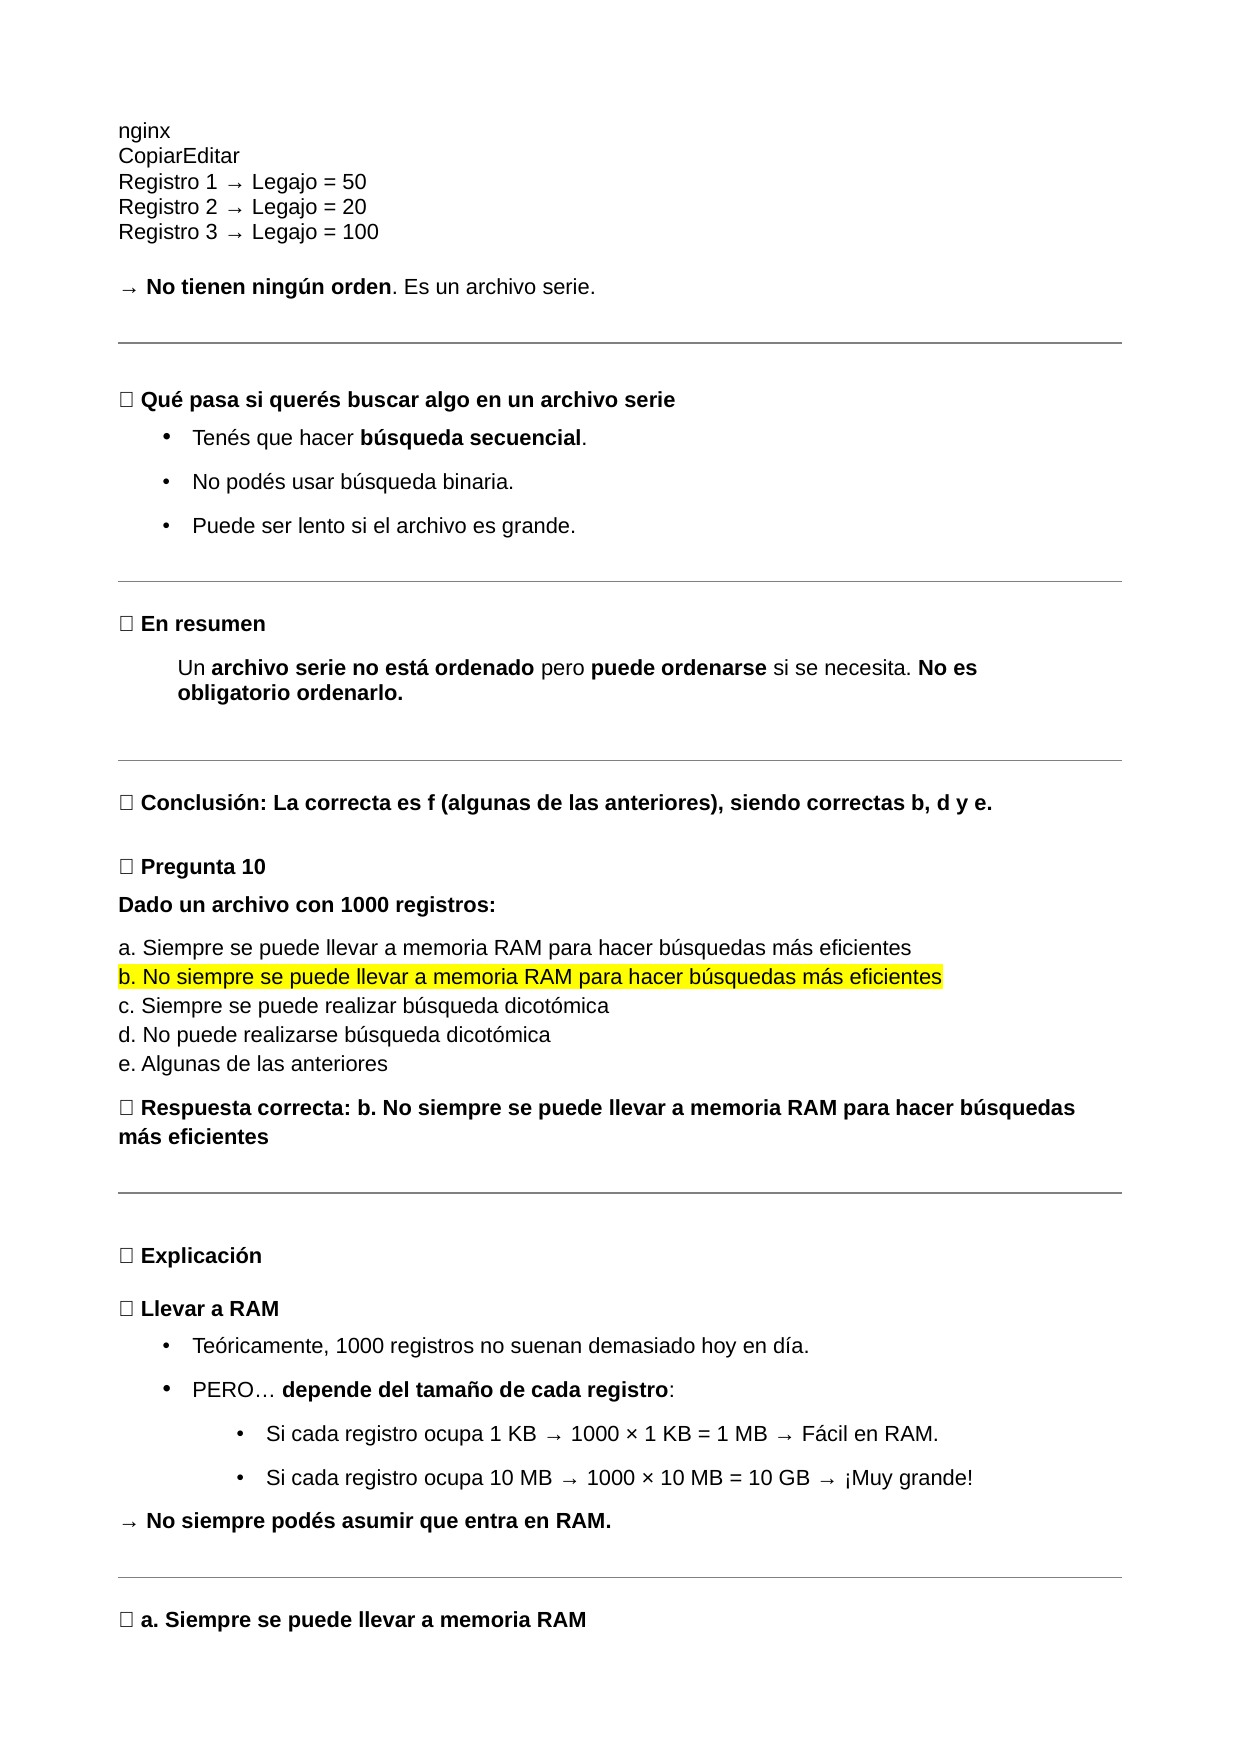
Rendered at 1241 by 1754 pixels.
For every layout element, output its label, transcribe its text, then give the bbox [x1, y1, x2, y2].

subtitle ✅ Explicación [118, 1243, 1122, 1268]
text Dado un archivo con 1000 registros: [118, 892, 1122, 917]
text CopiarEditar [118, 143, 1122, 168]
text a. Siempre se puede llevar a memoria RAM para hacer búsquedas más eficientes b. No siempre se puede llevar a memoria RAM para hacer búsquedas más eficientes c. Siempre se puede realizar búsqueda dicotómica d. No puede realizarse búsqueda dicotómica e. Algunas de las anteriores [118, 935, 1122, 1076]
list No podés usar búsqueda binaria. [162, 469, 1122, 494]
text Registro 1 → Legajo = 50 [118, 168, 1122, 194]
text nginx [118, 118, 1122, 143]
text Registro 2 → Legajo = 20 [118, 194, 1122, 219]
list Tenés que hacer búsqueda secuencial. [162, 424, 1122, 451]
list Puede ser lento si el archivo es grande. [162, 512, 1122, 538]
list Teóricamente, 1000 registros no suenan demasiado hoy en día. [162, 1333, 1122, 1358]
subtitle 🎯 Qué pasa si querés buscar algo en un archivo serie [118, 387, 1122, 412]
text ✅ En resumen [118, 611, 1122, 636]
list Si cada registro ocupa 10 MB → 1000 × 10 MB = 10 GB → ¡Muy grande! [236, 1464, 1122, 1490]
text ✅ a. Siempre se puede llevar a memoria RAM [118, 1607, 1122, 1632]
text Un archivo serie no está ordenado pero puede ordenarse si se necesita. No es obligatorio ordenarlo. [177, 655, 1063, 705]
text → No siempre podés asumir que entra en RAM. [118, 1508, 1122, 1533]
subtitle 📂 Llevar a RAM [118, 1295, 1122, 1321]
subtitle ✅ Pregunta 10 [118, 854, 1122, 879]
text ✅ Respuesta correcta: b. No siempre se puede llevar a memoria RAM para hacer búsquedas más eficientes [118, 1095, 1122, 1149]
list Si cada registro ocupa 1 KB → 1000 × 1 KB = 1 MB → Fácil en RAM. [236, 1421, 1122, 1446]
text ✅ Conclusión: La correcta es f (algunas de las anteriores), siendo correctas b, d y e. [118, 790, 1122, 815]
text → No tienen ningún orden. Es un archivo serie. [118, 274, 1122, 299]
list PERO… depende del tamaño de cada registro: [162, 1377, 1122, 1403]
text Registro 3 → Legajo = 100 [118, 219, 1122, 244]
